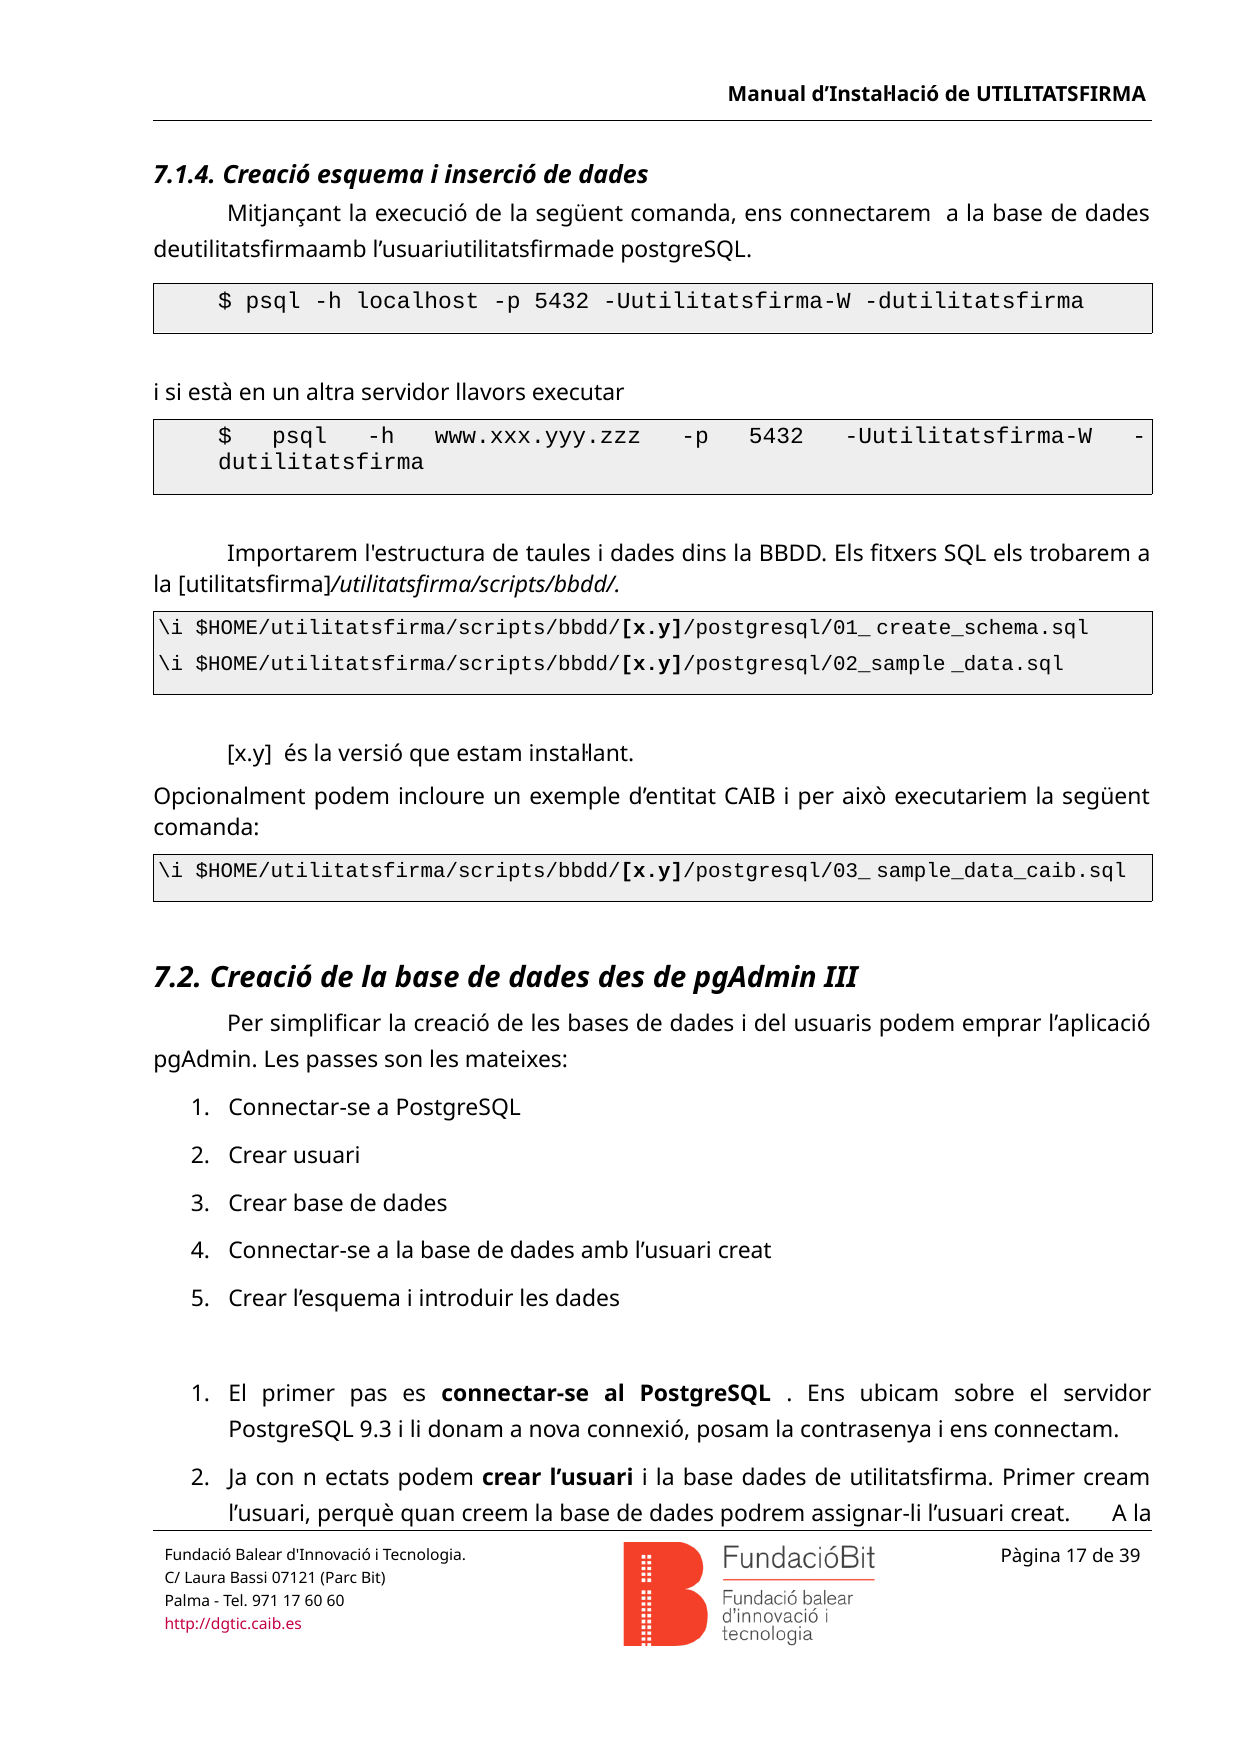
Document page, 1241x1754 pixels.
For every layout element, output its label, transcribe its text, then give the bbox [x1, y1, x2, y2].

text Mitjançant la execució de la següent comanda, ens connectarem a la base de dades deutilitatsfirmaamb l’usuariutilitatsfirmade postgreSQL. [153, 197, 1152, 264]
subtitle Creació esquema i inserció de dades [153, 156, 1152, 191]
text i si està en un altra servidor llavors executar [153, 376, 1152, 407]
list Connectar-se a la base de dades amb l’usuari creat [191, 1234, 1152, 1265]
text [x.y] és la versió que estam instal·lant. [153, 737, 1152, 768]
table_header \i $HOME/utilitatsfirma/scripts/bbdd/[x.y]/postgresql/03_ sample_data_caib.sql [154, 855, 1152, 901]
subtitle Creació de la base de dades des de pgAdmin III [153, 956, 1152, 996]
text Opcionalment podem incloure un exemple d’entitat CAIB i per això executariem la següent comanda: [153, 780, 1152, 842]
picture [623, 1542, 875, 1646]
text Importarem l'estructura de taules i dades dins la BBDD. Els fitxers SQL els trobarem a la [utilitatsfirma]/utilitatsfirma/scripts/bbdd/. [153, 537, 1152, 599]
table_header $ psql -h www.xxx.yyy.zzz -p 5432 -Uutilitatsfirma-W -dutilitatsfirma [154, 420, 1152, 494]
list Crear usuari [191, 1139, 1152, 1170]
list Crear l’esquema i introduir les dades [191, 1282, 1152, 1313]
list Connectar-se a PostgreSQL [191, 1091, 1152, 1122]
list Ja con n ectats podem crear l’usuari i la base dades de utilitatsfirma. Primer cream l’usuari, perquè quan creem la base de dades podrem assignar-li l’usuari creat. A la [191, 1461, 1152, 1528]
list El primer pas es connectar-se al PostgreSQL . Ens ubicam sobre el servidor PostgreSQL 9.3 i li donam a nova connexió, posam la contrasenya i ens connectam. [191, 1377, 1152, 1444]
table_header \i $HOME/utilitatsfirma/scripts/bbdd/[x.y]/postgresql/01_ create_schema.sql \i $HOME/utilitatsfirma/scripts/bbdd/[x.y]/postgresql/02_sample _data.sql [154, 612, 1152, 694]
text Per simplificar la creació de les bases de dades i del usuaris podem emprar l’aplicació pgAdmin. Les passes son les mateixes: [153, 1007, 1152, 1074]
table_header $ psql -h localhost -p 5432 -Uutilitatsfirma-W -dutilitatsfirma [154, 284, 1152, 332]
list Crear base de dades [191, 1186, 1152, 1218]
